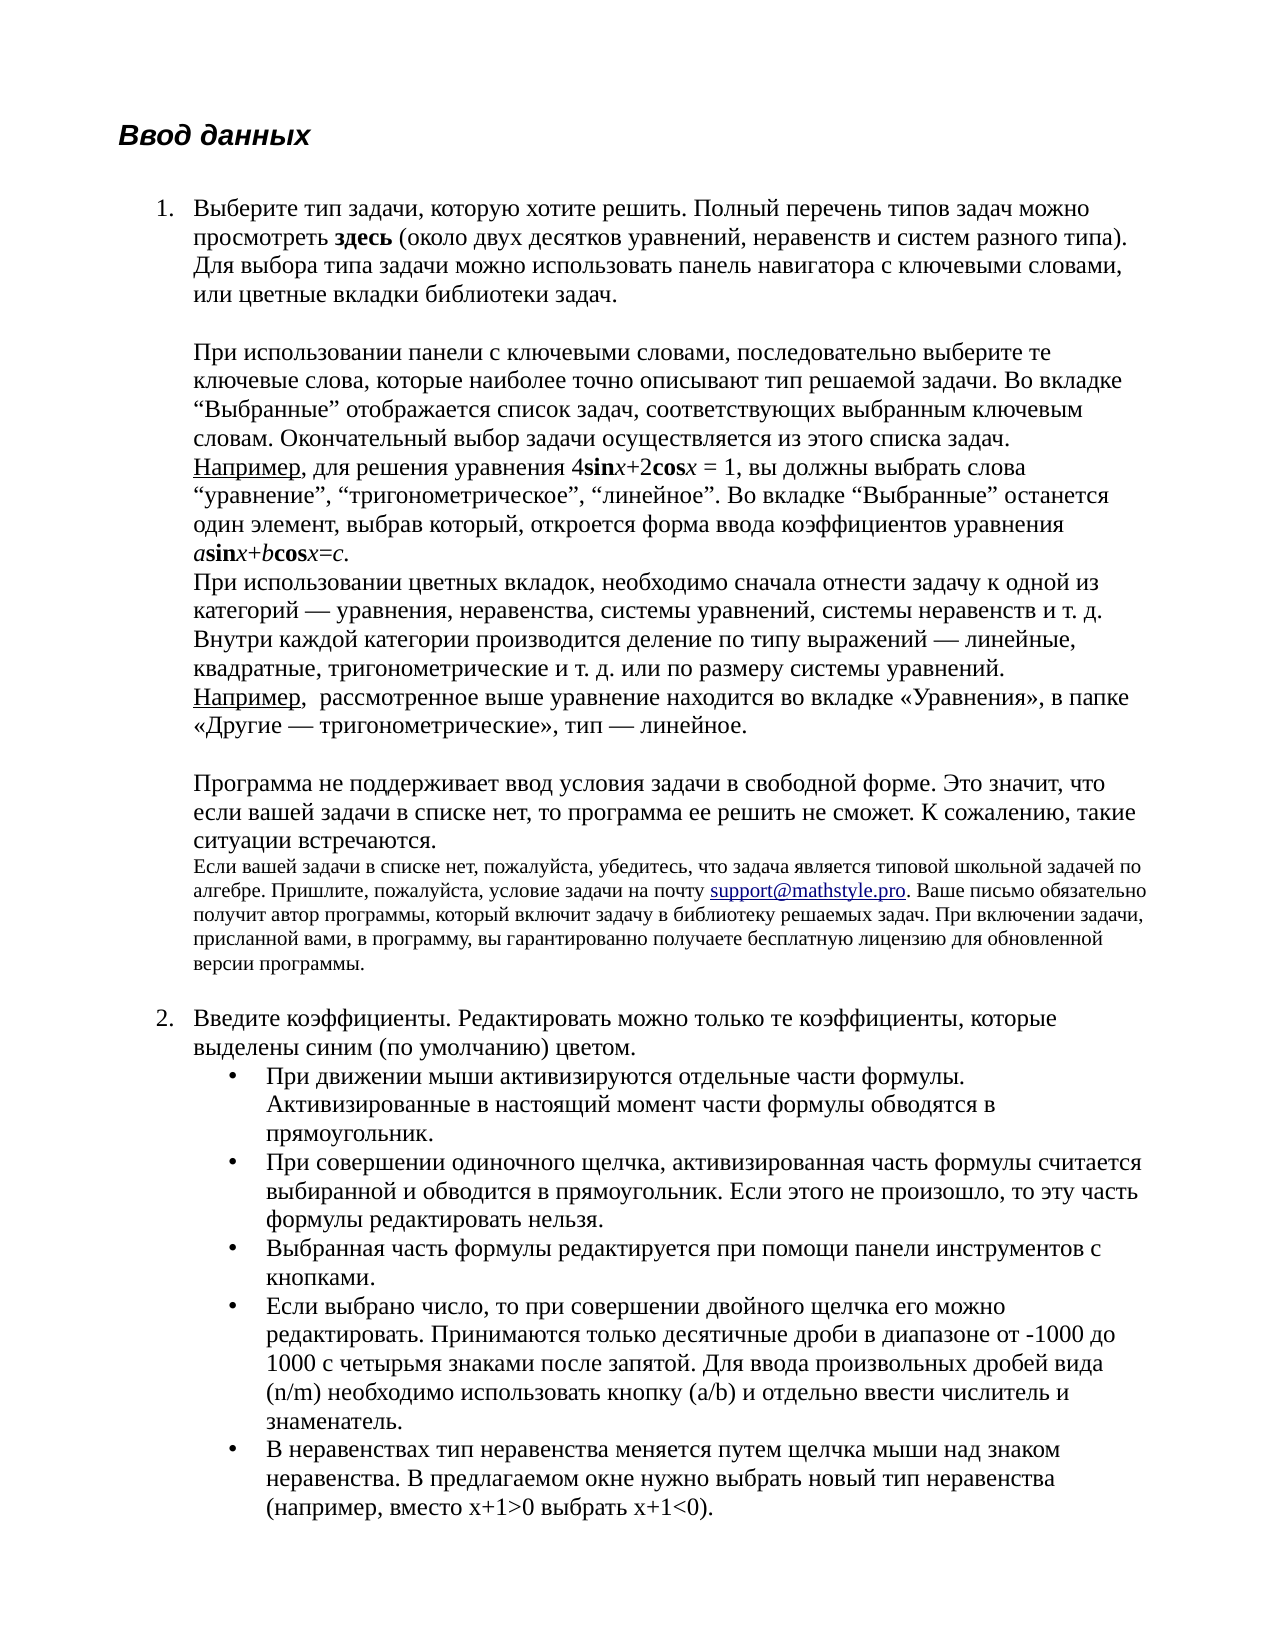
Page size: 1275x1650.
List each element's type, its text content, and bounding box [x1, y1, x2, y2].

list Выберите тип задачи, которую хотите решить. Полный перечень типов задач можно просмотреть здесь (около двух десятков уравнений, неравенств и систем разного типа). [156, 193, 1157, 250]
subtitle Ввод данных [118, 118, 1157, 152]
list В неравенствах тип неравенства меняется путем щелчка мыши над знаком неравенства. В предлагаемом окне нужно выбрать новый тип неравенства (например, вместо x+1>0 выбрать x+1<0). [228, 1434, 1157, 1521]
list При движении мыши активизируются отдельные части формулы. Активизированные в настоящий момент части формулы обводятся в прямоугольник. [228, 1061, 1157, 1147]
list Выбранная часть формулы редактируется при помощи панели инструментов с кнопками. [228, 1233, 1157, 1291]
list Если вашей задачи в списке нет, пожалуйста, убедитесь, что задача является типовой школьной задачей по алгебре. Пришлите, пожалуйста, условие задачи на почту support@mathstyle.pro. Ваше письмо обязательно получит автор программы, который включит задачу в библиотеку решаемых задач. При включении задачи, присланной вами, в программу, вы гарантированно получаете бесплатную лицензию для обновленной версии программы. [156, 854, 1157, 974]
list Для выбора типа задачи можно использовать панель навигатора с ключевыми словами, или цветные вкладки библиотеки задач. [156, 250, 1157, 308]
list При совершении одиночного щелчка, активизированная часть формулы считается выбиранной и обводится в прямоугольник. Если этого не произошло, то эту часть формулы редактировать нельзя. [228, 1147, 1157, 1233]
list При использовании цветных вкладок, необходимо сначала отнести задачу к одной из категорий — уравнения, неравенства, системы уравнений, системы неравенств и т. д. Внутри каждой категории производится деление по типу выражений — линейные, квадратные, тригонометрические и т. д. или по размеру системы уравнений. [156, 567, 1157, 682]
list Если выбрано число, то при совершении двойного щелчка его можно редактировать. Принимаются только десятичные дроби в диапазоне от -1000 до 1000 с четырьмя знаками после запятой. Для ввода произвольных дробей вида (n/m) необходимо использовать кнопку (a/b) и отдельно ввести числитель и знаменатель. [228, 1291, 1157, 1434]
list Например, рассмотренное выше уравнение находится во вкладке «Уравнения», в папке «Другие — тригонометрические», тип — линейное. [156, 682, 1157, 739]
list Программа не поддерживает ввод условия задачи в свободной форме. Это значит, что если вашей задачи в списке нет, то программа ее решить не сможет. К сожалению, такие ситуации встречаются. [156, 768, 1157, 854]
list Введите коэффициенты. Редактировать можно только те коэффициенты, которые выделены синим (по умолчанию) цветом. [156, 1003, 1157, 1061]
list При использовании панели с ключевыми словами, последовательно выберите те ключевые слова, которые наиболее точно описывают тип решаемой задачи. Во вкладке “Выбранные” отображается список задач, соответствующих выбранным ключевым словам. Окончательный выбор задачи осуществляется из этого списка задач. [156, 337, 1157, 452]
list Например, для решения уравнения 4sinx+2cosx = 1, вы должны выбрать слова “уравнение”, “тригонометрическое”, “линейное”. Во вкладке “Выбранные” останется один элемент, выбрав который, откроется форма ввода коэффициентов уравнения asinx+bcosx=c. [156, 452, 1157, 567]
